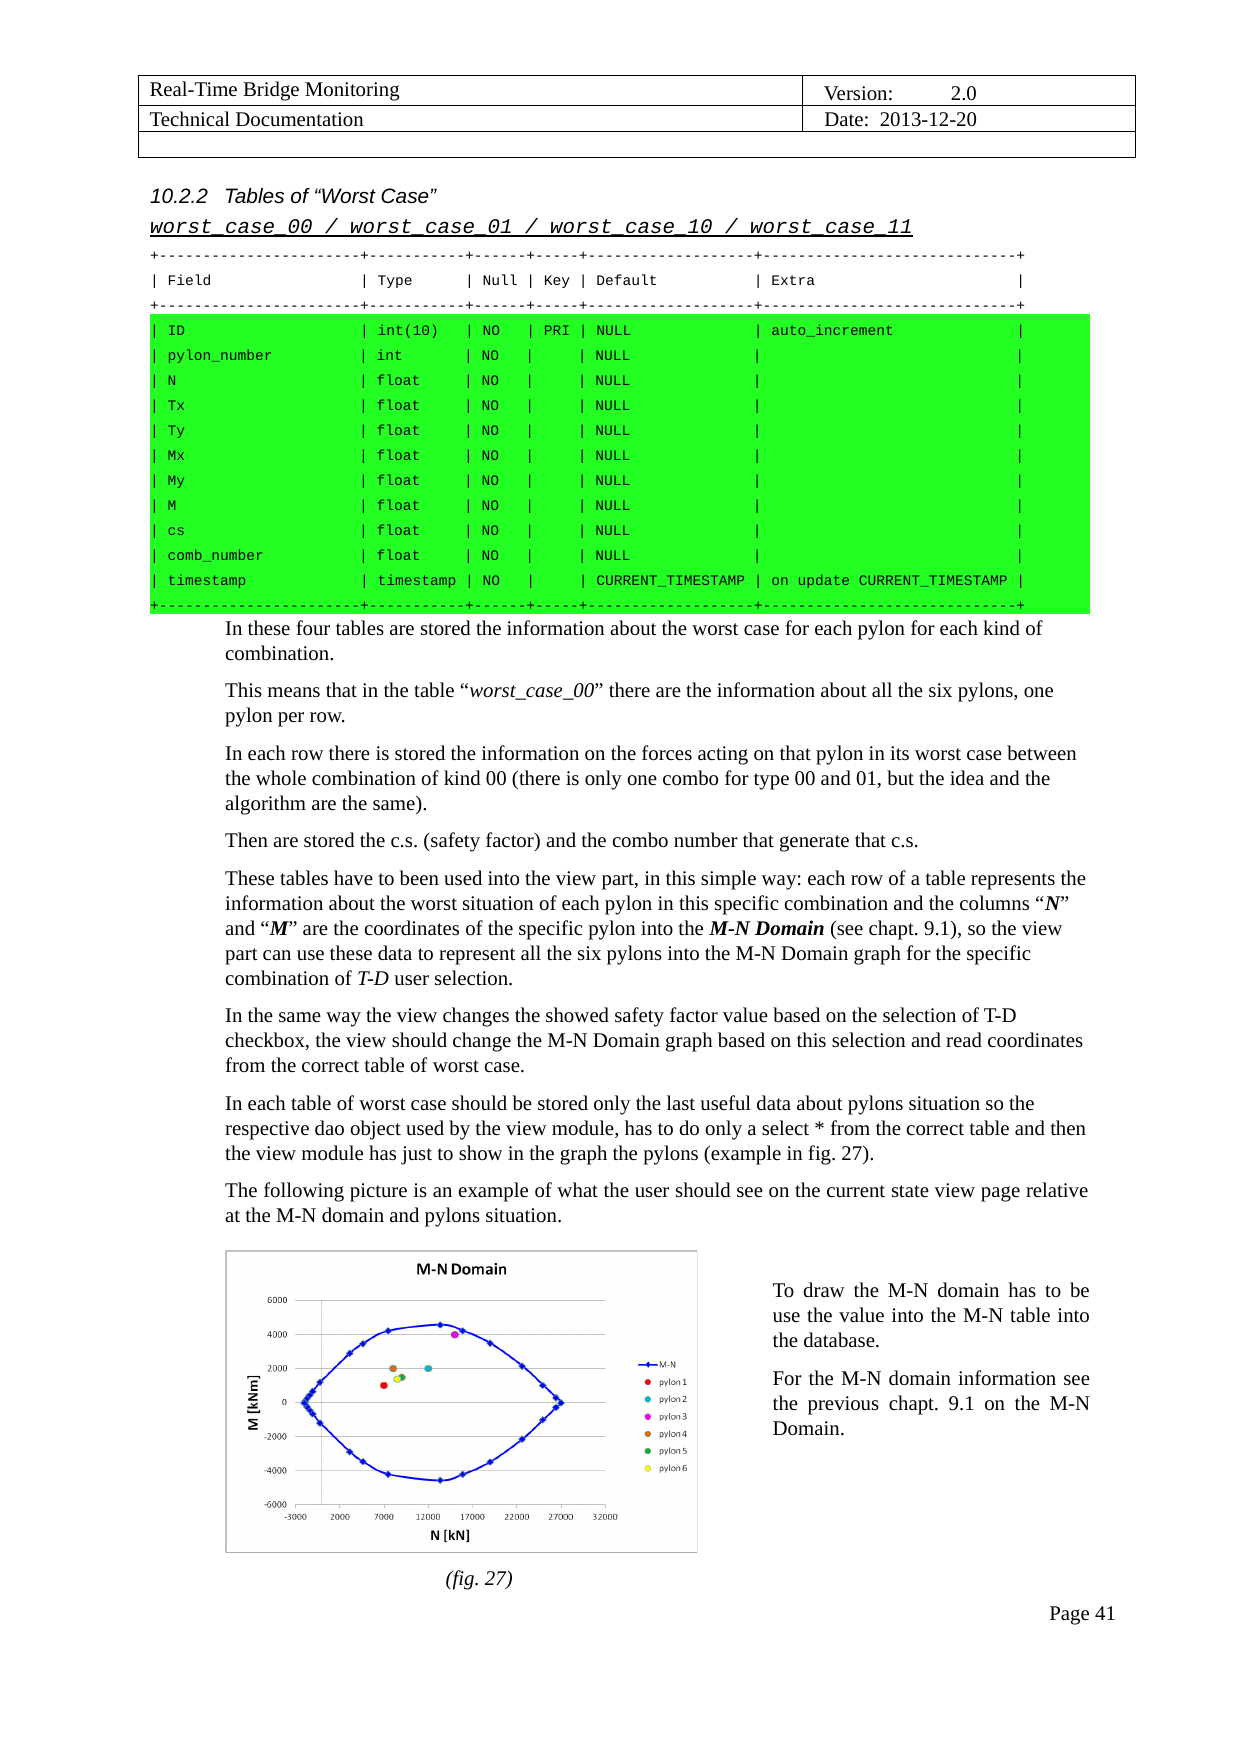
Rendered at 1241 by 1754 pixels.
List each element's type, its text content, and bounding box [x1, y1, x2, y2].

text | My | float | NO | | NULL | | [150, 464, 1090, 489]
text +-----------------------+-----------+------+-----+-------------------+-----------------------------+ [150, 289, 1090, 314]
text | Tx | float | NO | | NULL | | [150, 389, 1090, 414]
text | cs | float | NO | | NULL | | [150, 514, 1090, 539]
text | comb_number | float | NO | | NULL | | [150, 539, 1090, 564]
picture [225, 1250, 698, 1553]
text To draw the M-N domain has to be use the value into the M-N table into the database. [698, 1277, 1090, 1352]
text (fig. 27) [225, 1564, 1090, 1589]
text | M | float | NO | | NULL | | [150, 489, 1090, 514]
text In these four tables are stored the information about the worst case for each pylon for each kind of combination. [225, 614, 1090, 664]
text This means that in the table “worst_case_00” there are the information about all the six pylons, one pylon per row. [225, 677, 1090, 727]
text These tables have to been used into the view part, in this simple way: each row of a table represents the information about the worst situation of each pylon in this specific combination and the columns “N” and “M” are the coordinates of the specific pylon into the M-N Domain (see chapt. 9.1), so the view part can use these data to represent all the six pylons into the M-N Domain graph for the specific combination of T-D user selection. [225, 864, 1090, 989]
text For the M-N domain information see the previous chapt. 9.1 on the M-N Domain. [698, 1364, 1090, 1439]
text | Ty | float | NO | | NULL | | [150, 414, 1090, 439]
text Then are stored the c.s. (safety factor) and the combo number that generate that c.s. [225, 827, 1090, 852]
text | N | float | NO | | NULL | | [150, 364, 1090, 389]
text worst_case_00 / worst_case_01 / worst_case_10 / worst_case_11 [150, 214, 1090, 239]
text +-----------------------+-----------+------+-----+-------------------+-----------------------------+ [150, 589, 1090, 614]
text | ID | int(10) | NO | PRI | NULL | auto_increment | [150, 314, 1090, 339]
text +-----------------------+-----------+------+-----+-------------------+-----------------------------+ [150, 239, 1090, 264]
text | Mx | float | NO | | NULL | | [150, 439, 1090, 464]
text In the same way the view changes the showed safety factor value based on the selection of T-D checkbox, the view should change the M-N Domain graph based on this selection and read coordinates from the correct table of worst case. [225, 1002, 1090, 1077]
text In each table of worst case should be stored only the last useful data about pylons situation so the respective dao object used by the view module, has to do only a select * from the correct table and then the view module has just to show in the graph the pylons (example in fig. 27). [225, 1089, 1090, 1164]
text | timestamp | timestamp | NO | | CURRENT_TIMESTAMP | on update CURRENT_TIMESTAMP | [150, 564, 1090, 589]
text | Field | Type | Null | Key | Default | Extra | [150, 264, 1090, 289]
text In each row there is stored the information on the forces acting on that pylon in its worst case between the whole combination of kind 00 (there is only one combo for type 00 and 01, but the idea and the algorithm are the same). [225, 739, 1090, 814]
text The following picture is an example of what the user should see on the current state view page relative at the M-N domain and pylons situation. [225, 1177, 1090, 1227]
text | pylon_number | int | NO | | NULL | | [150, 339, 1090, 364]
subtitle Tables of “Worst Case” [150, 183, 1090, 208]
